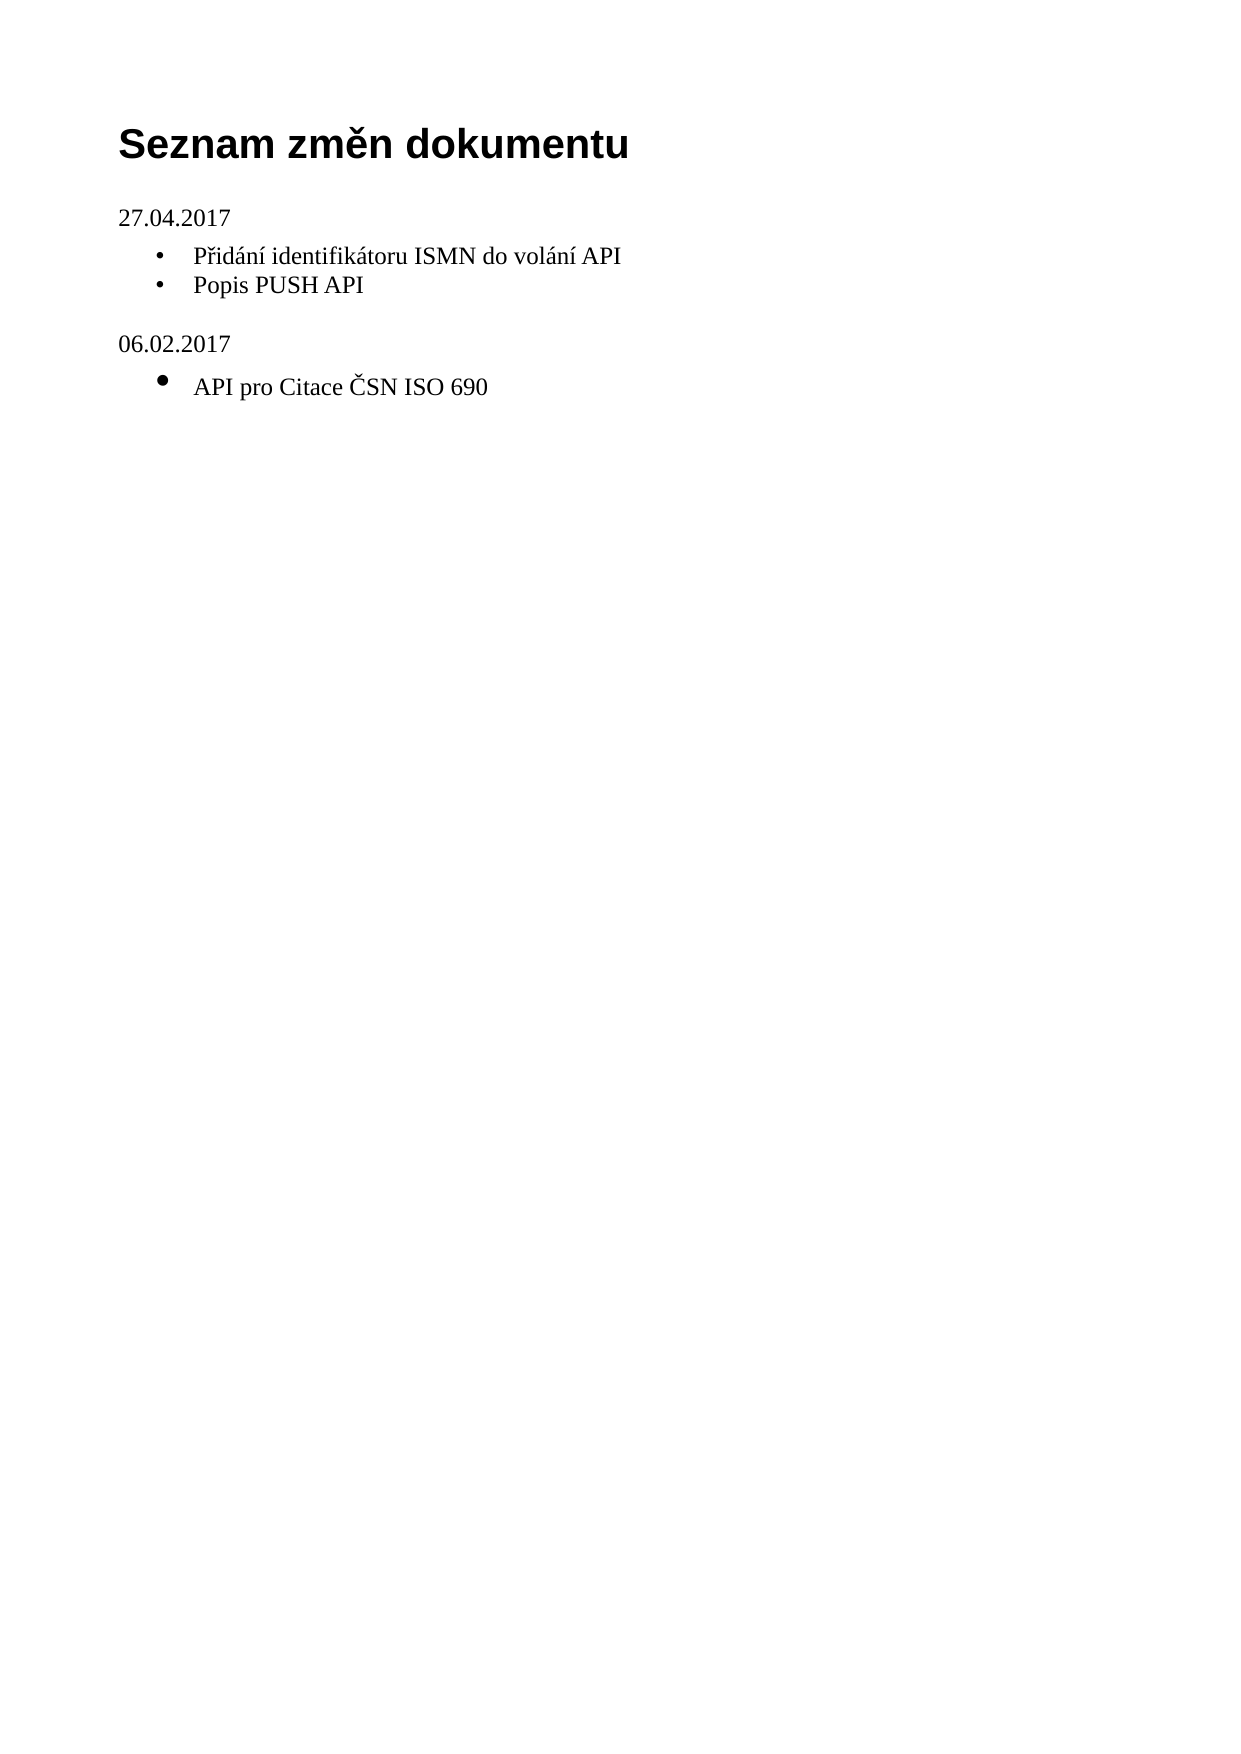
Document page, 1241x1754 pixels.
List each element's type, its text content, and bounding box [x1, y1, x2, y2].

subtitle Seznam změn dokumentu [118, 119, 1122, 167]
subtitle API pro Citace ČSN ISO 690 [156, 366, 1122, 404]
subtitle 27.04.2017 [118, 203, 1122, 232]
subtitle 06.02.2017 [118, 300, 1122, 357]
subtitle Přidání identifikátoru ISMN do volání API [156, 241, 1122, 270]
subtitle Popis PUSH API [156, 270, 1122, 298]
